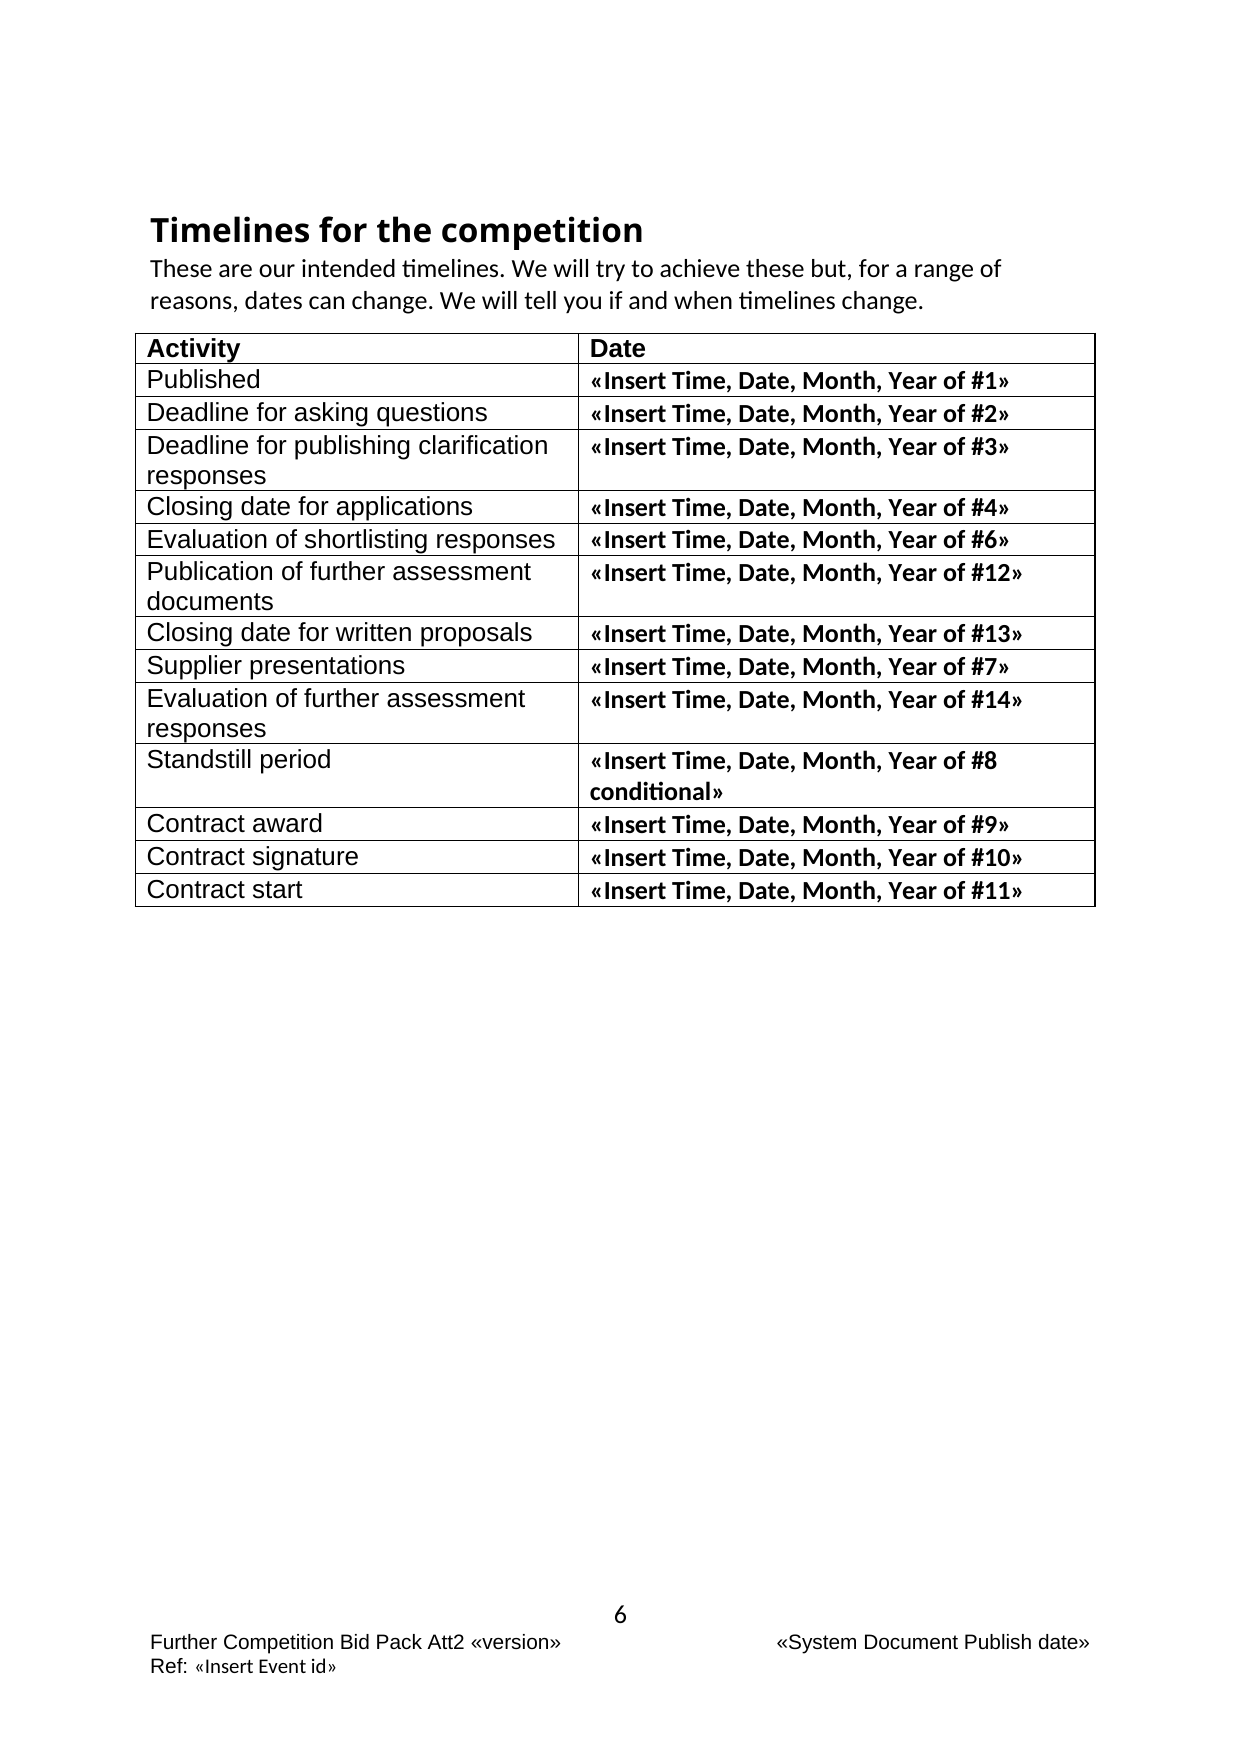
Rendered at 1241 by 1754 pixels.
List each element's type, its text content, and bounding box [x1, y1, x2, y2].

table_cell «Insert Time, Date, Month, Year of #10» [579, 841, 1094, 873]
table_cell Contract award [136, 808, 578, 840]
table_cell Evaluation of shortlisting responses [136, 524, 578, 555]
table_cell Contract signature [136, 841, 578, 873]
table_cell Deadline for publishing clarification responses [136, 430, 578, 490]
table_cell «Insert Time, Date, Month, Year of #12» [579, 556, 1094, 616]
table_cell «Insert Time, Date, Month, Year of #9» [579, 808, 1094, 840]
table_cell «Insert Time, Date, Month, Year of #11» [579, 874, 1094, 906]
table_cell «Insert Time, Date, Month, Year of #3» [579, 430, 1094, 490]
subtitle Timelines for the competition [150, 207, 1090, 252]
table_cell Closing date for written proposals [136, 617, 578, 649]
table_header Activity [136, 334, 578, 363]
table_cell Published [136, 364, 578, 396]
table_cell «Insert Time, Date, Month, Year of #14» [579, 683, 1094, 743]
table_cell «Insert Time, Date, Month, Year of #7» [579, 650, 1094, 682]
table_cell «Insert Time, Date, Month, Year of #8 conditional» [579, 744, 1094, 807]
table_cell Publication of further assessment documents [136, 556, 578, 616]
table_cell Evaluation of further assessment responses [136, 683, 578, 743]
table_cell Supplier presentations [136, 650, 578, 682]
table_cell «Insert Time, Date, Month, Year of #1» [579, 364, 1094, 396]
table_cell «Insert Time, Date, Month, Year of #4» [579, 491, 1094, 523]
table_cell «Insert Time, Date, Month, Year of #6» [579, 524, 1094, 555]
table_cell Standstill period [136, 744, 578, 807]
table_header Date [579, 334, 1094, 363]
table_cell Deadline for asking questions [136, 397, 578, 429]
table_cell Contract start [136, 874, 578, 906]
text These are our intended timelines. We will try to achieve these but, for a range of reasons, dates can change. We will tell you if and when timelines change. [150, 252, 1090, 316]
table_cell «Insert Time, Date, Month, Year of #2» [579, 397, 1094, 429]
table_cell Closing date for applications [136, 491, 578, 523]
table_cell «Insert Time, Date, Month, Year of #13» [579, 617, 1094, 649]
